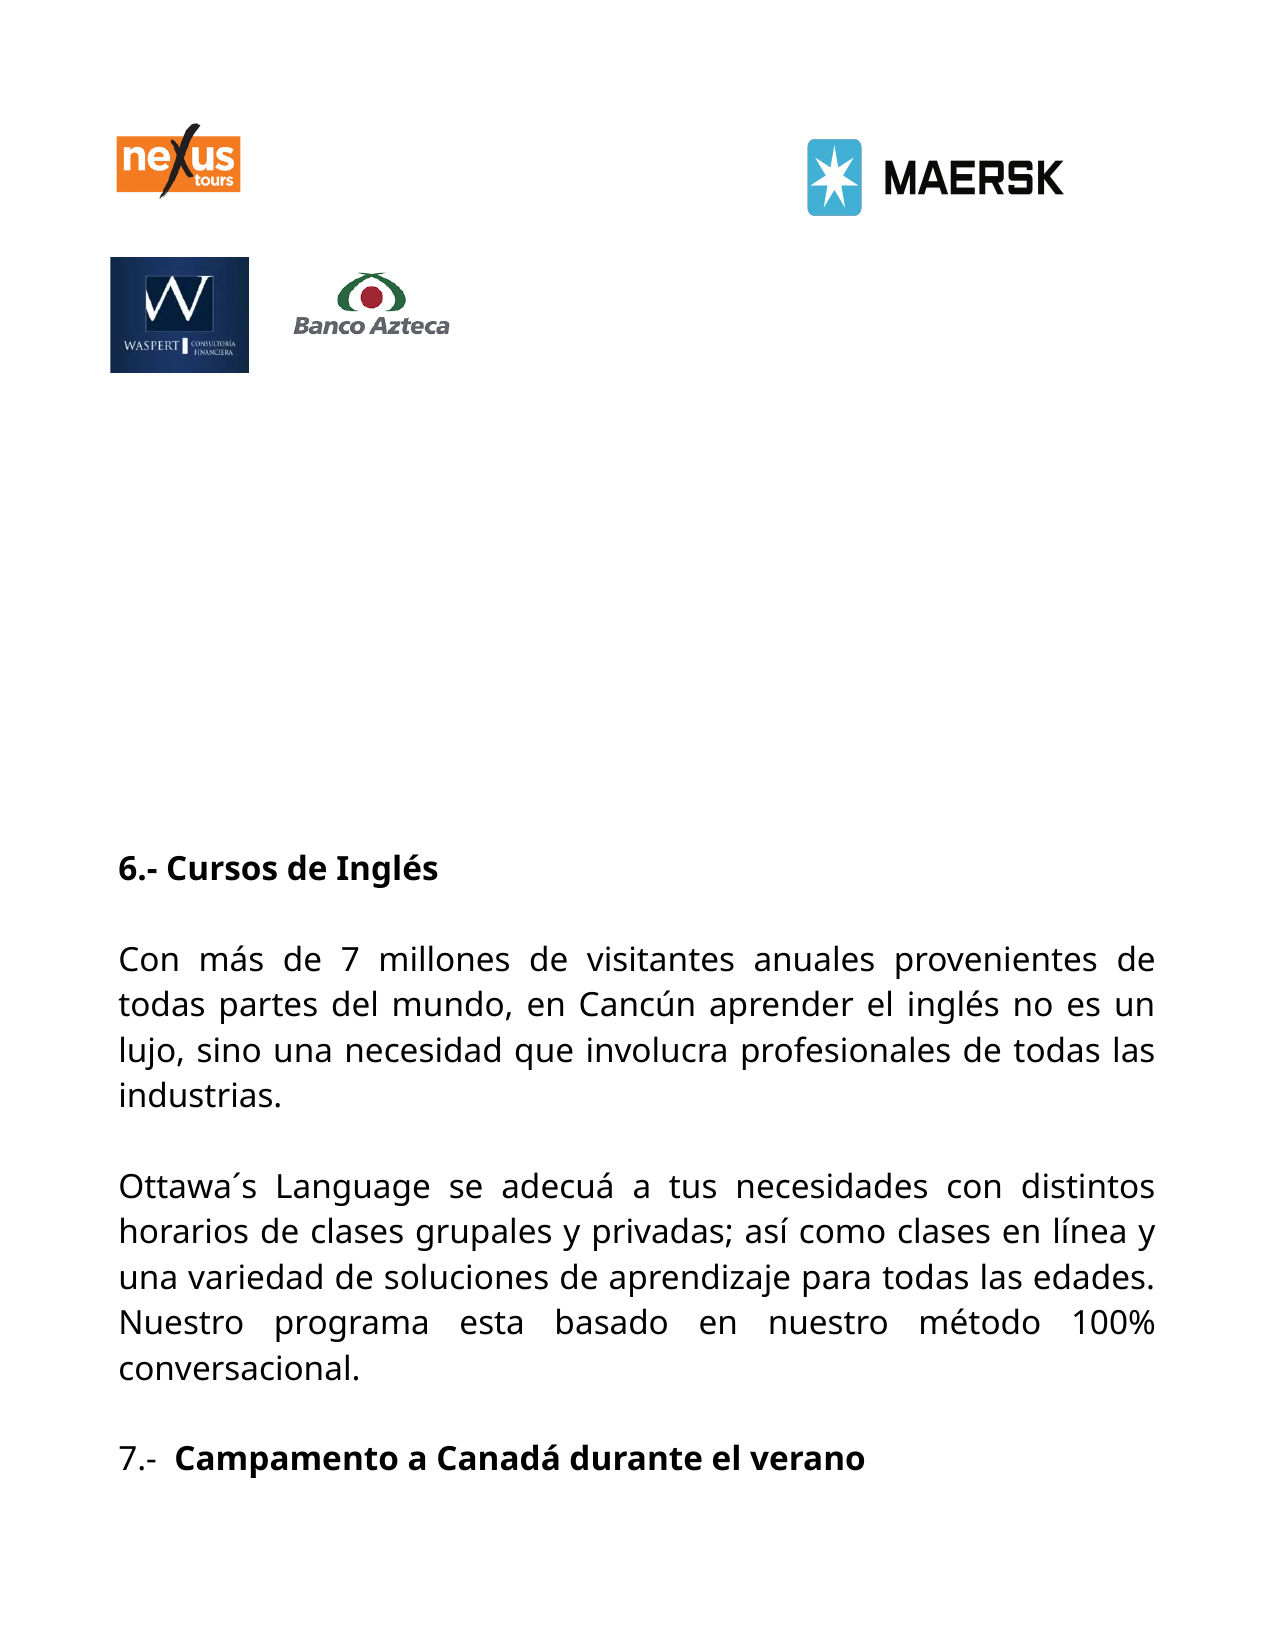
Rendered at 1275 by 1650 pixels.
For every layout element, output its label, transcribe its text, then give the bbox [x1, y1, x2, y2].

text 7.- Campamento a Canadá durante el verano [118, 1435, 1157, 1481]
picture [280, 219, 460, 399]
text Ottawa´s Language se adecuá a tus necesidades con distintos horarios de clases grupales y privadas; así como clases en línea y una variedad de soluciones de aprendizaje para todas las edades. Nuestro programa esta basado en nuestro método 100% conversacional. [118, 1163, 1157, 1390]
picture [116, 122, 241, 202]
picture [807, 139, 1064, 218]
text 6.- Cursos de Inglés [118, 845, 1157, 890]
picture [110, 257, 249, 373]
text Con más de 7 millones de visitantes anuales provenientes de todas partes del mundo, en Cancún aprender el inglés no es un lujo, sino una necesidad que involucra profesionales de todas las industrias. [118, 936, 1157, 1117]
